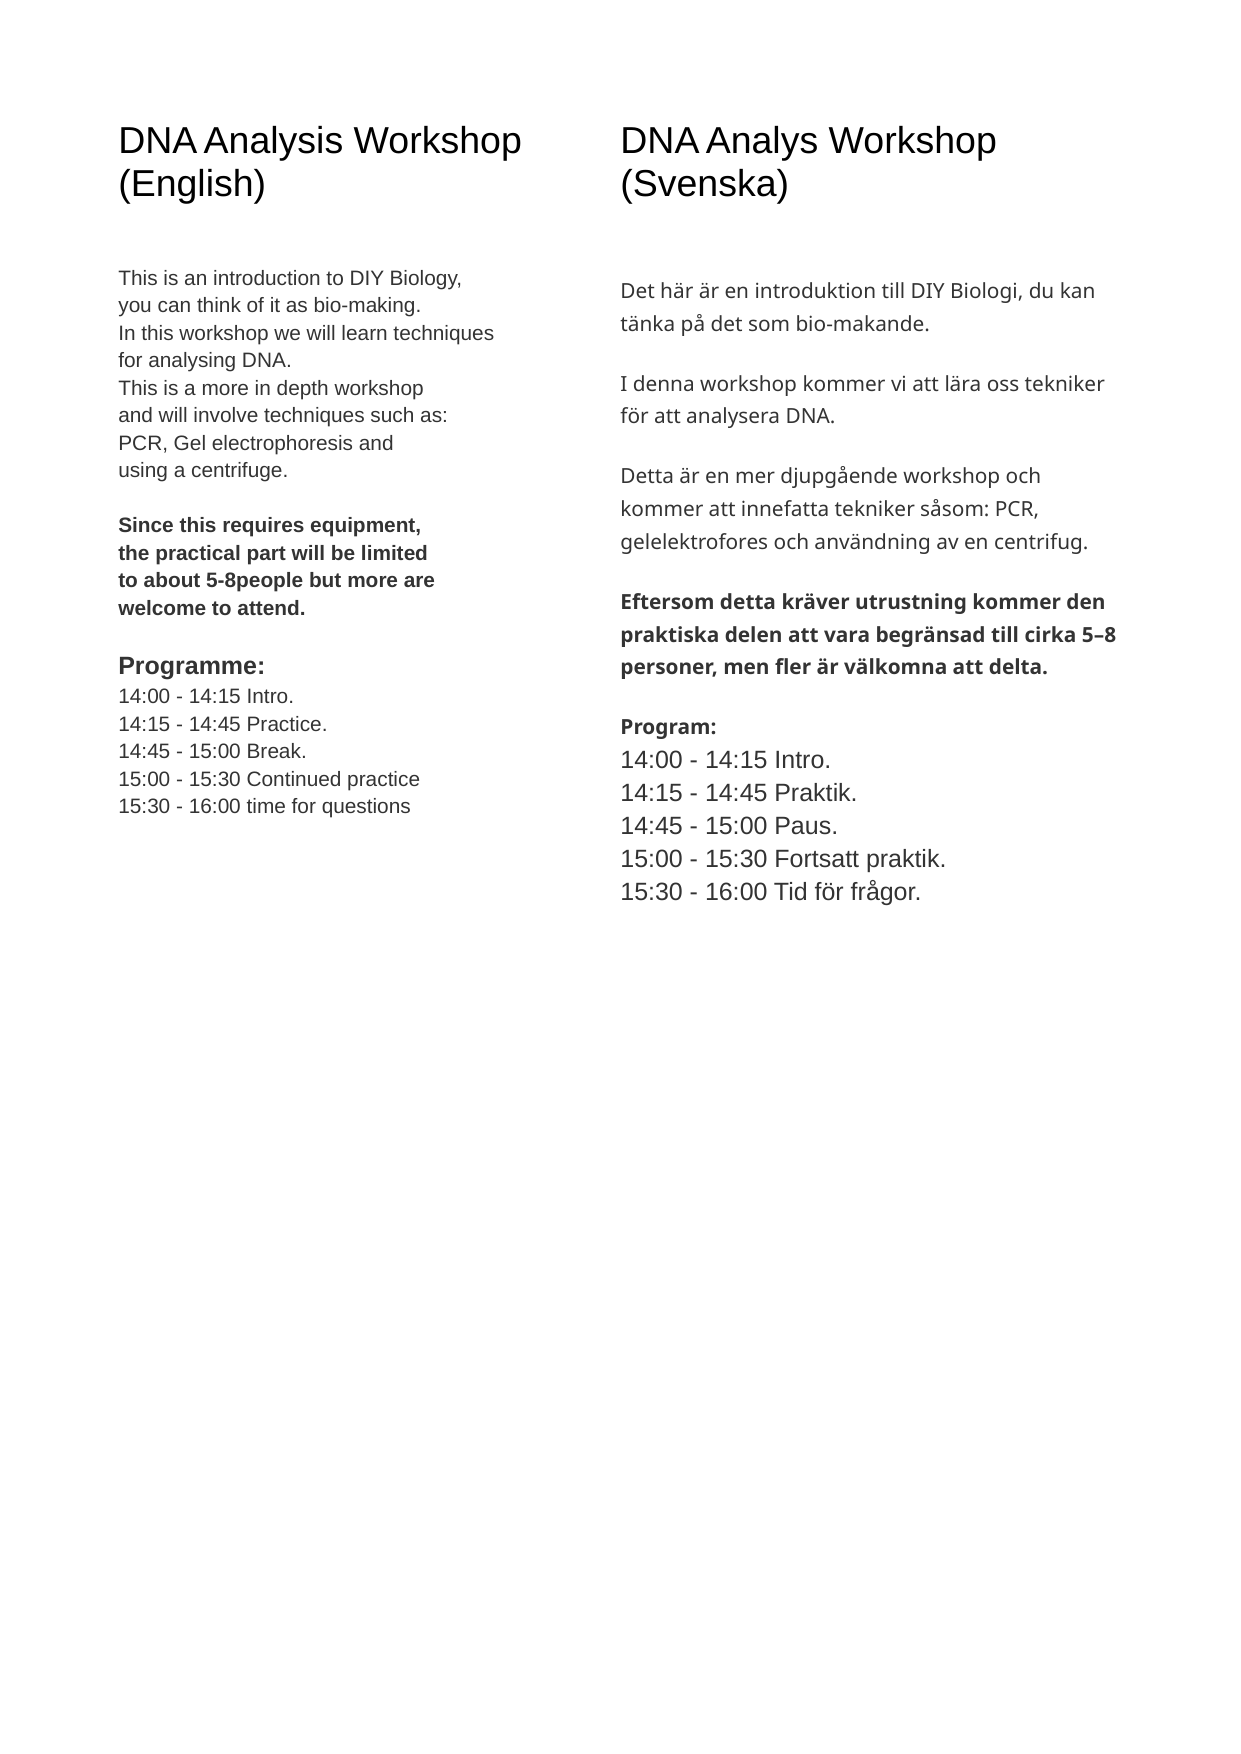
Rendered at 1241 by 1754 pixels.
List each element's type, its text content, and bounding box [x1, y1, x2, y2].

text This is an introduction to DIY Biology, [118, 266, 620, 290]
text Programme: [118, 651, 620, 680]
text Program: [620, 712, 1122, 741]
text 14:45 - 15:00 Break. [118, 739, 620, 763]
text (English) [118, 161, 620, 204]
text Eftersom detta kräver utrustning kommer den praktiska delen att vara begränsad till cirka 5–8 personer, men fler är välkomna att delta. [620, 587, 1122, 681]
text welcome to attend. [118, 596, 620, 620]
text 15:00 - 15:30 Fortsatt praktik. [620, 844, 1122, 873]
text This is a more in depth workshop [118, 376, 620, 400]
subtitle DNA Analysis Workshop [118, 118, 620, 161]
text 14:15 - 14:45 Practice. [118, 711, 620, 735]
text 15:30 - 16:00 time for questions [118, 794, 620, 818]
text using a centrifuge. [118, 458, 620, 482]
text In this workshop we will learn techniques [118, 321, 620, 345]
text 14:00 - 14:15 Intro. [118, 684, 620, 708]
text 15:30 - 16:00 Tid för frågor. [620, 877, 1122, 906]
text I denna workshop kommer vi att lära oss tekniker för att analysera DNA. [620, 369, 1122, 430]
text 14:15 - 14:45 Praktik. [620, 778, 1122, 807]
text and will involve techniques such as: [118, 403, 620, 427]
text Since this requires equipment, [118, 513, 620, 537]
subtitle DNA Analys Workshop [620, 118, 1122, 161]
text 15:00 - 15:30 Continued practice [118, 766, 620, 790]
text you can think of it as bio-making. [118, 293, 620, 317]
text Detta är en mer djupgående workshop och kommer att innefatta tekniker såsom: PCR, gelelektrofores och användning av en centrifug. [620, 462, 1122, 555]
text PCR, Gel electrophoresis and [118, 431, 620, 455]
text Det här är en introduktion till DIY Biologi, du kan tänka på det som bio-makande. [620, 276, 1122, 337]
text (Svenska) [620, 161, 1122, 204]
text 14:00 - 14:15 Intro. [620, 745, 1122, 774]
text 14:45 - 15:00 Paus. [620, 811, 1122, 840]
text to about 5-8people but more are [118, 568, 620, 592]
text for analysing DNA. [118, 348, 620, 372]
text the practical part will be limited [118, 541, 620, 565]
